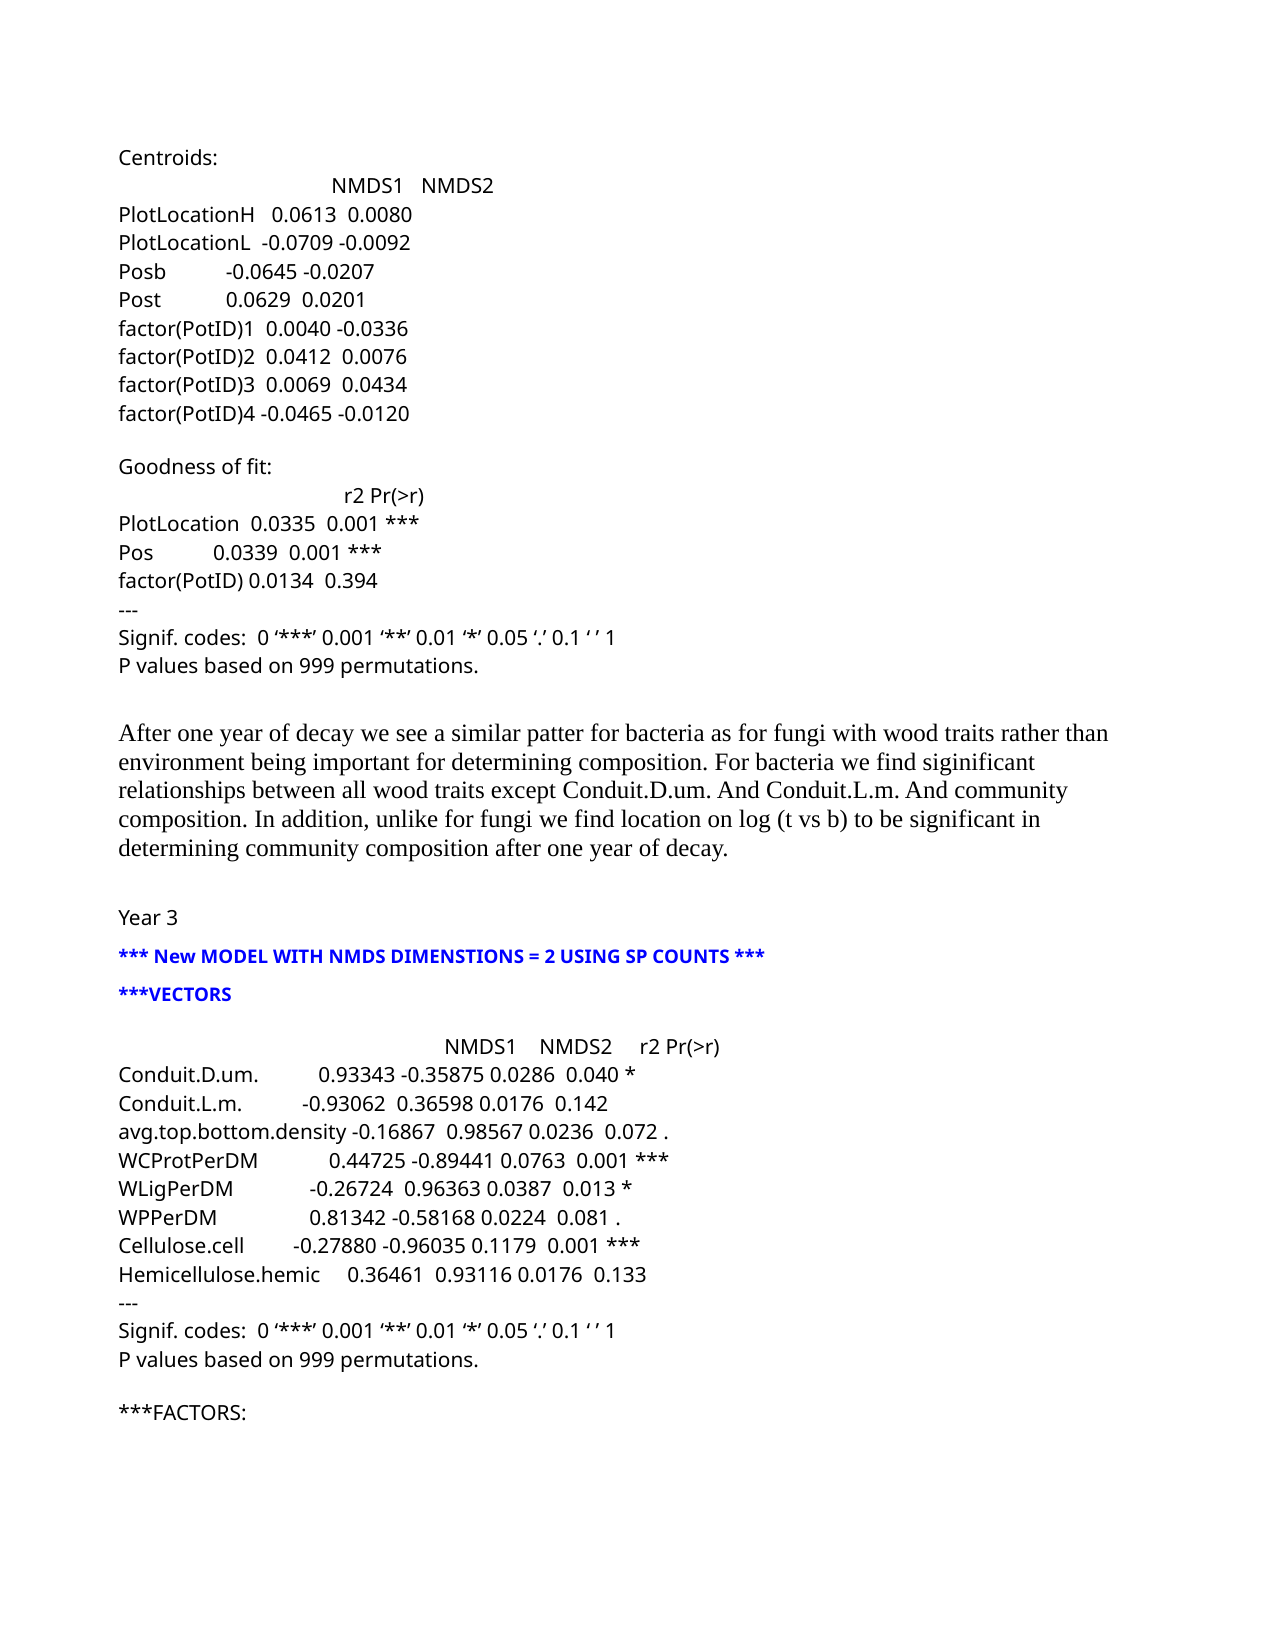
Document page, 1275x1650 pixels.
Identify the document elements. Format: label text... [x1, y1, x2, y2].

text WPPerDM 0.81342 -0.58168 0.0224 0.081 . [118, 1203, 1157, 1231]
text factor(PotID) 0.0134 0.394 [118, 566, 1157, 595]
text ***VECTORS [118, 982, 1157, 1007]
text Centroids: [118, 143, 1157, 172]
text NMDS1 NMDS2 r2 Pr(>r) [118, 1032, 1157, 1061]
text factor(PotID)1 0.0040 -0.0336 [118, 314, 1157, 342]
text factor(PotID)2 0.0412 0.0076 [118, 342, 1157, 371]
text WCProtPerDM 0.44725 -0.89441 0.0763 0.001 *** [118, 1146, 1157, 1174]
text Conduit.L.m. -0.93062 0.36598 0.0176 0.142 [118, 1089, 1157, 1117]
text factor(PotID)3 0.0069 0.0434 [118, 371, 1157, 399]
text Year 3 [118, 903, 1157, 931]
text avg.top.bottom.density -0.16867 0.98567 0.0236 0.072 . [118, 1117, 1157, 1146]
text --- [118, 595, 1157, 623]
text After one year of decay we see a similar patter for bacteria as for fungi with wood traits rather than environment being important for determining composition. For bacteria we find siginificant relationships between all wood traits except Conduit.D.um. And Conduit.L.m. And community composition. In addition, unlike for fungi we find location on log (t vs b) to be significant in determining community composition after one year of decay. [118, 718, 1157, 862]
text Goodness of fit: [118, 452, 1157, 481]
text ***FACTORS: [118, 1398, 1157, 1427]
text WLigPerDM -0.26724 0.96363 0.0387 0.013 * [118, 1174, 1157, 1203]
text Posb -0.0645 -0.0207 [118, 257, 1157, 285]
text Cellulose.cell -0.27880 -0.96035 0.1179 0.001 *** [118, 1231, 1157, 1260]
text *** New MODEL WITH NMDS DIMENSTIONS = 2 USING SP COUNTS *** [118, 944, 1157, 969]
text Signif. codes: 0 ‘***’ 0.001 ‘**’ 0.01 ‘*’ 0.05 ‘.’ 0.1 ‘ ’ 1 [118, 623, 1157, 652]
text Post 0.0629 0.0201 [118, 285, 1157, 314]
text Signif. codes: 0 ‘***’ 0.001 ‘**’ 0.01 ‘*’ 0.05 ‘.’ 0.1 ‘ ’ 1 [118, 1317, 1157, 1345]
text PlotLocationH 0.0613 0.0080 [118, 200, 1157, 228]
text P values based on 999 permutations. [118, 1345, 1157, 1373]
text Conduit.D.um. 0.93343 -0.35875 0.0286 0.040 * [118, 1061, 1157, 1089]
text r2 Pr(>r) [118, 481, 1157, 509]
text PlotLocation 0.0335 0.001 *** [118, 509, 1157, 538]
text Pos 0.0339 0.001 *** [118, 538, 1157, 566]
text NMDS1 NMDS2 [118, 172, 1157, 200]
text Hemicellulose.hemic 0.36461 0.93116 0.0176 0.133 [118, 1260, 1157, 1288]
text --- [118, 1288, 1157, 1317]
text P values based on 999 permutations. [118, 652, 1157, 680]
text PlotLocationL -0.0709 -0.0092 [118, 228, 1157, 257]
text factor(PotID)4 -0.0465 -0.0120 [118, 399, 1157, 427]
